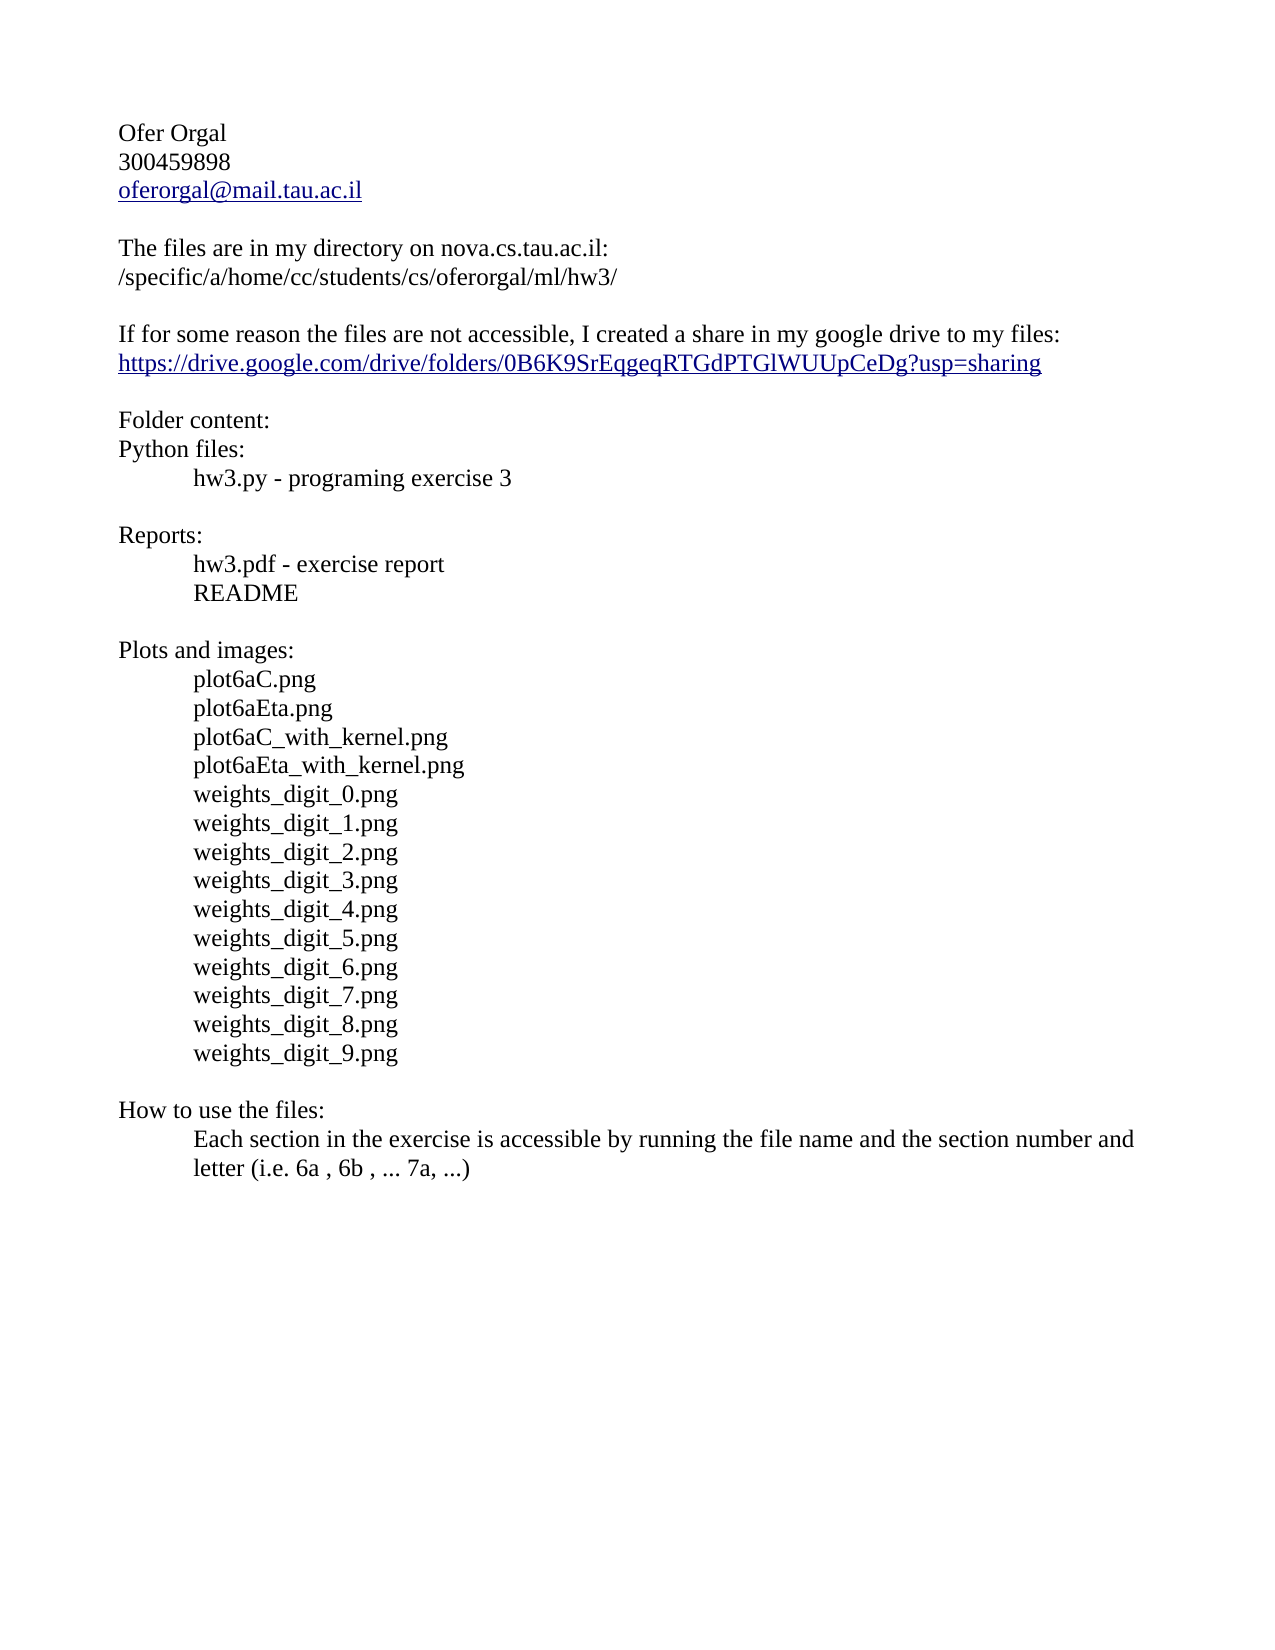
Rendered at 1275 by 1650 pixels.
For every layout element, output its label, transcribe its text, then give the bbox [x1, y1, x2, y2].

text weights_digit_3.png [118, 866, 1157, 894]
text README [118, 578, 1157, 607]
text weights_digit_7.png [118, 981, 1157, 1009]
text The files are in my directory on nova.cs.tau.ac.il: [118, 233, 1157, 262]
text weights_digit_0.png [118, 779, 1157, 808]
text plot6aC.png [118, 664, 1157, 693]
text Folder content: [118, 406, 1157, 434]
text Reports: [118, 521, 1157, 549]
text /specific/a/home/cc/students/cs/oferorgal/ml/hw3/ [118, 262, 1157, 291]
text weights_digit_2.png [118, 837, 1157, 866]
text weights_digit_8.png [118, 1009, 1157, 1038]
text weights_digit_4.png [118, 894, 1157, 923]
text hw3.pdf - exercise report [118, 549, 1157, 578]
text Ofer Orgal [118, 118, 1157, 147]
text weights_digit_9.png [118, 1038, 1157, 1067]
text Python files: [118, 434, 1157, 463]
text oferorgal@mail.tau.ac.il [118, 176, 1157, 204]
text weights_digit_1.png [118, 808, 1157, 837]
text weights_digit_5.png [118, 923, 1157, 952]
text plot6aEta.png [118, 693, 1157, 722]
text weights_digit_6.png [118, 952, 1157, 981]
text hw3.py - programing exercise 3 [118, 463, 1157, 492]
text plot6aC_with_kernel.png [118, 722, 1157, 751]
text How to use the files: [118, 1096, 1157, 1124]
text https://drive.google.com/drive/folders/0B6K9SrEqgeqRTGdPTGlWUUpCeDg?usp=sharing [118, 348, 1157, 377]
text plot6aEta_with_kernel.png [118, 751, 1157, 779]
text 300459898 [118, 147, 1157, 176]
text If for some reason the files are not accessible, I created a share in my google drive to my files: [118, 319, 1157, 348]
text Each section in the exercise is accessible by running the file name and the section number and letter (i.e. 6a , 6b , ... 7a, ...) [118, 1124, 1157, 1182]
text Plots and images: [118, 636, 1157, 664]
